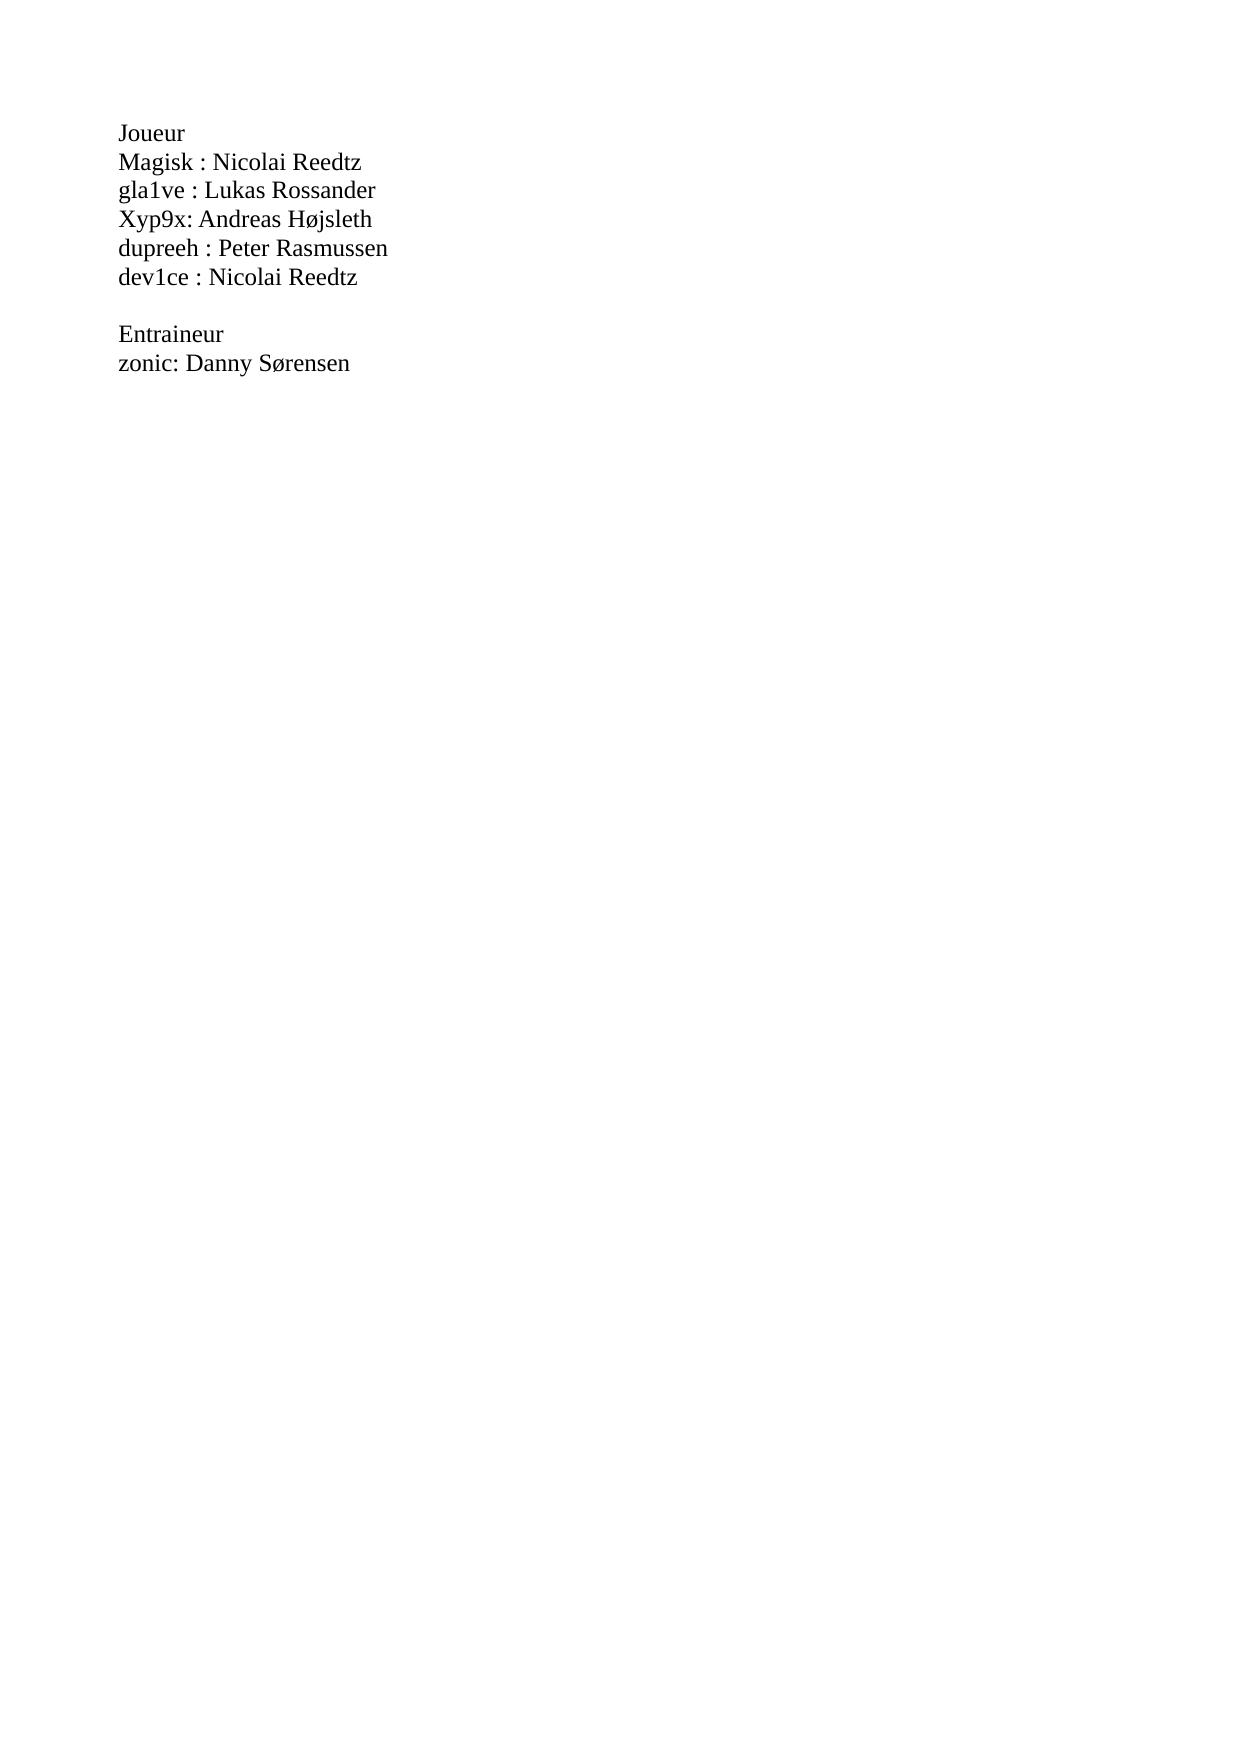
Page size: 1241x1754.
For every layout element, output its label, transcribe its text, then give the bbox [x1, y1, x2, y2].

text Magisk : Nicolai Reedtz [118, 147, 1122, 176]
text Entraineur [118, 319, 1122, 348]
text gla1ve : Lukas Rossander [118, 176, 1122, 204]
text Joueur [118, 118, 1122, 147]
text dupreeh : Peter Rasmussen [118, 233, 1122, 262]
text Xyp9x: Andreas Højsleth [118, 204, 1122, 233]
text dev1ce : Nicolai Reedtz [118, 262, 1122, 291]
text zonic: Danny Sørensen [118, 348, 1122, 377]
